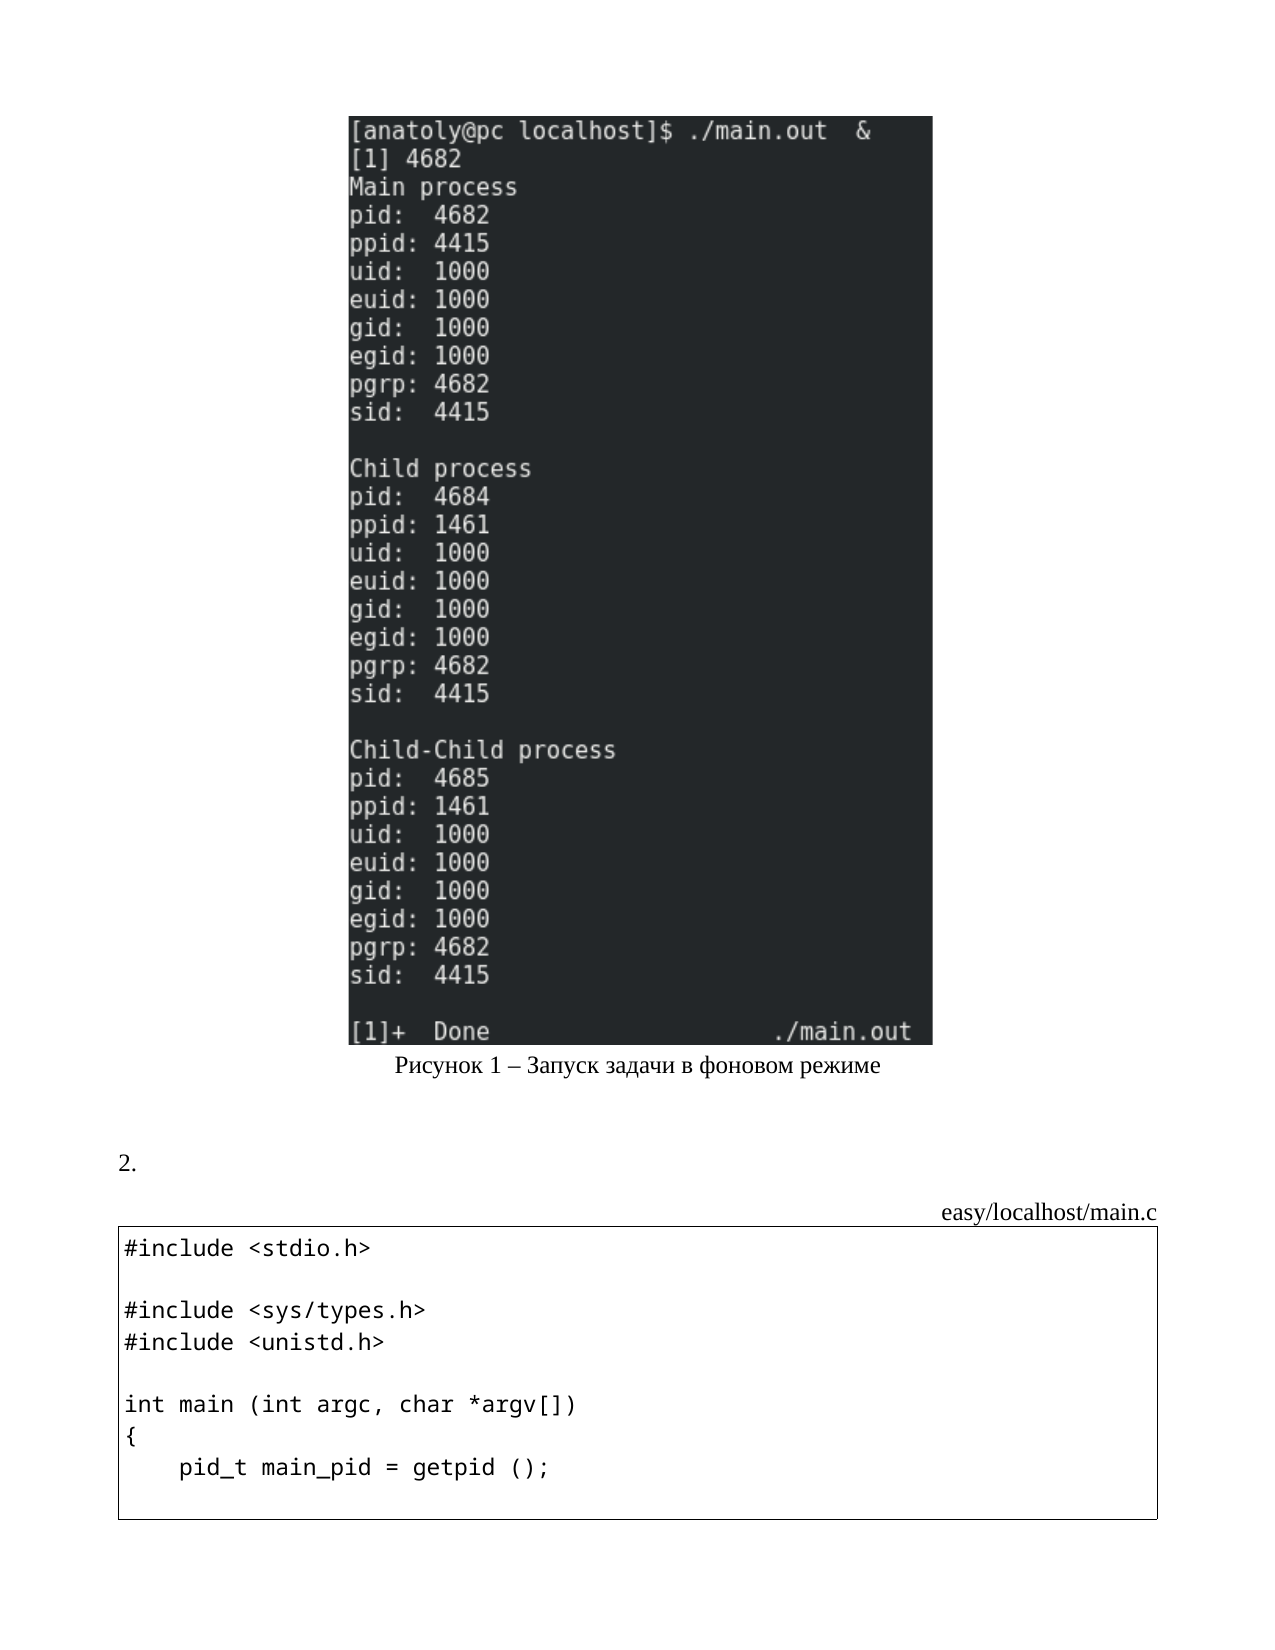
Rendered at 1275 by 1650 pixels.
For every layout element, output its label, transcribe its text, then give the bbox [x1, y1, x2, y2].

text Рисунок 1 – Запуск задачи в фоновом режиме [118, 118, 1157, 1079]
text easy/localhost/main.c [118, 1197, 1157, 1226]
picture [348, 116, 933, 1045]
text 2. [118, 1148, 1157, 1177]
table_header #include <stdio.h> #include <sys/types.h> #include <unistd.h> int main (int argc, char *argv[]) { pid_t main_pid = getpid (); [119, 1227, 1157, 1519]
